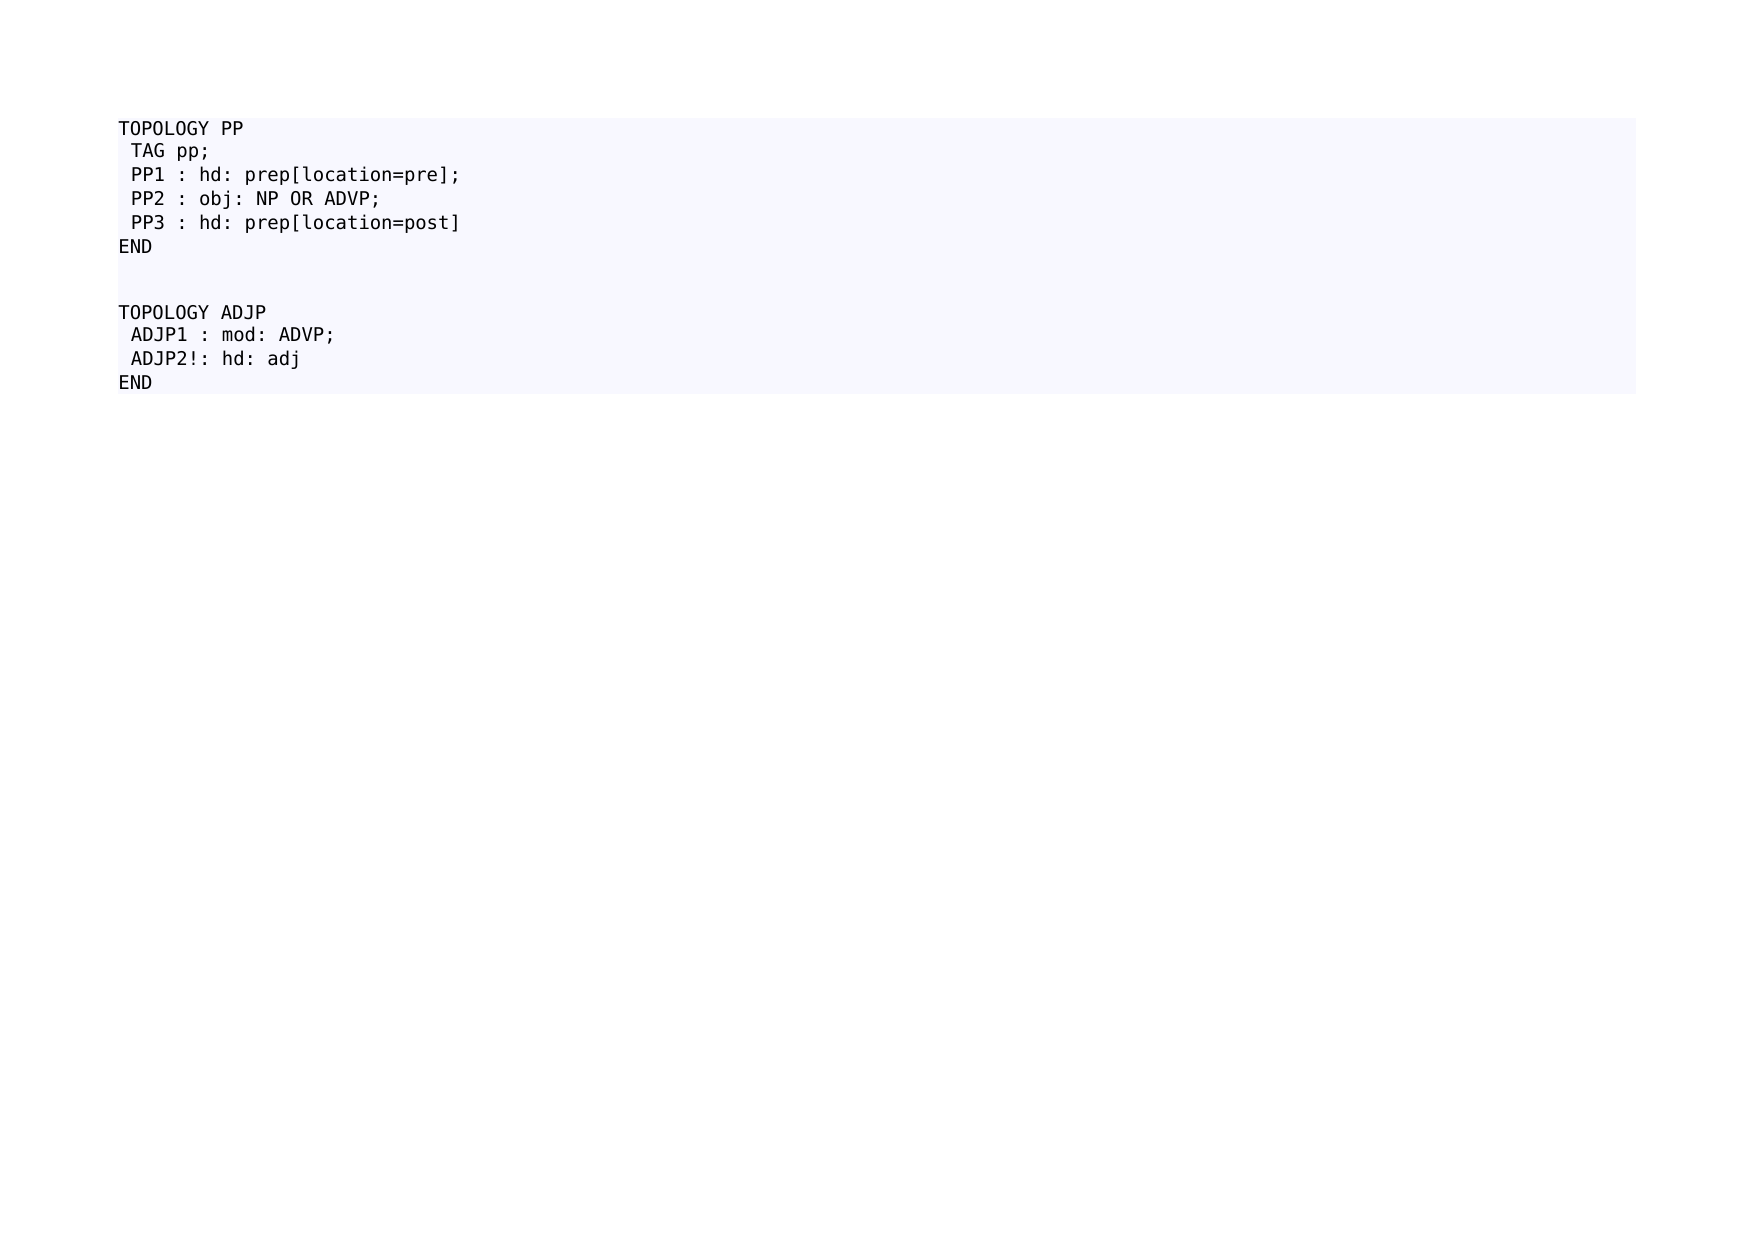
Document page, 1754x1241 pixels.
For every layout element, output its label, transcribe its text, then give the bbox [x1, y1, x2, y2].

text PP2 : obj: NP OR ADVP; [118, 188, 1636, 212]
text ADJP2!: hd: adj [118, 348, 1636, 372]
text ADJP1 : mod: ADVP; [118, 324, 1636, 348]
text PP3 : hd: prep[location=post] [118, 212, 1636, 236]
text TOPOLOGY ADJP [118, 302, 1636, 324]
text TOPOLOGY PP [118, 118, 1636, 140]
text END [118, 236, 1636, 258]
text TAG pp; [118, 140, 1636, 164]
text END [118, 372, 1636, 394]
text PP1 : hd: prep[location=pre]; [118, 164, 1636, 188]
